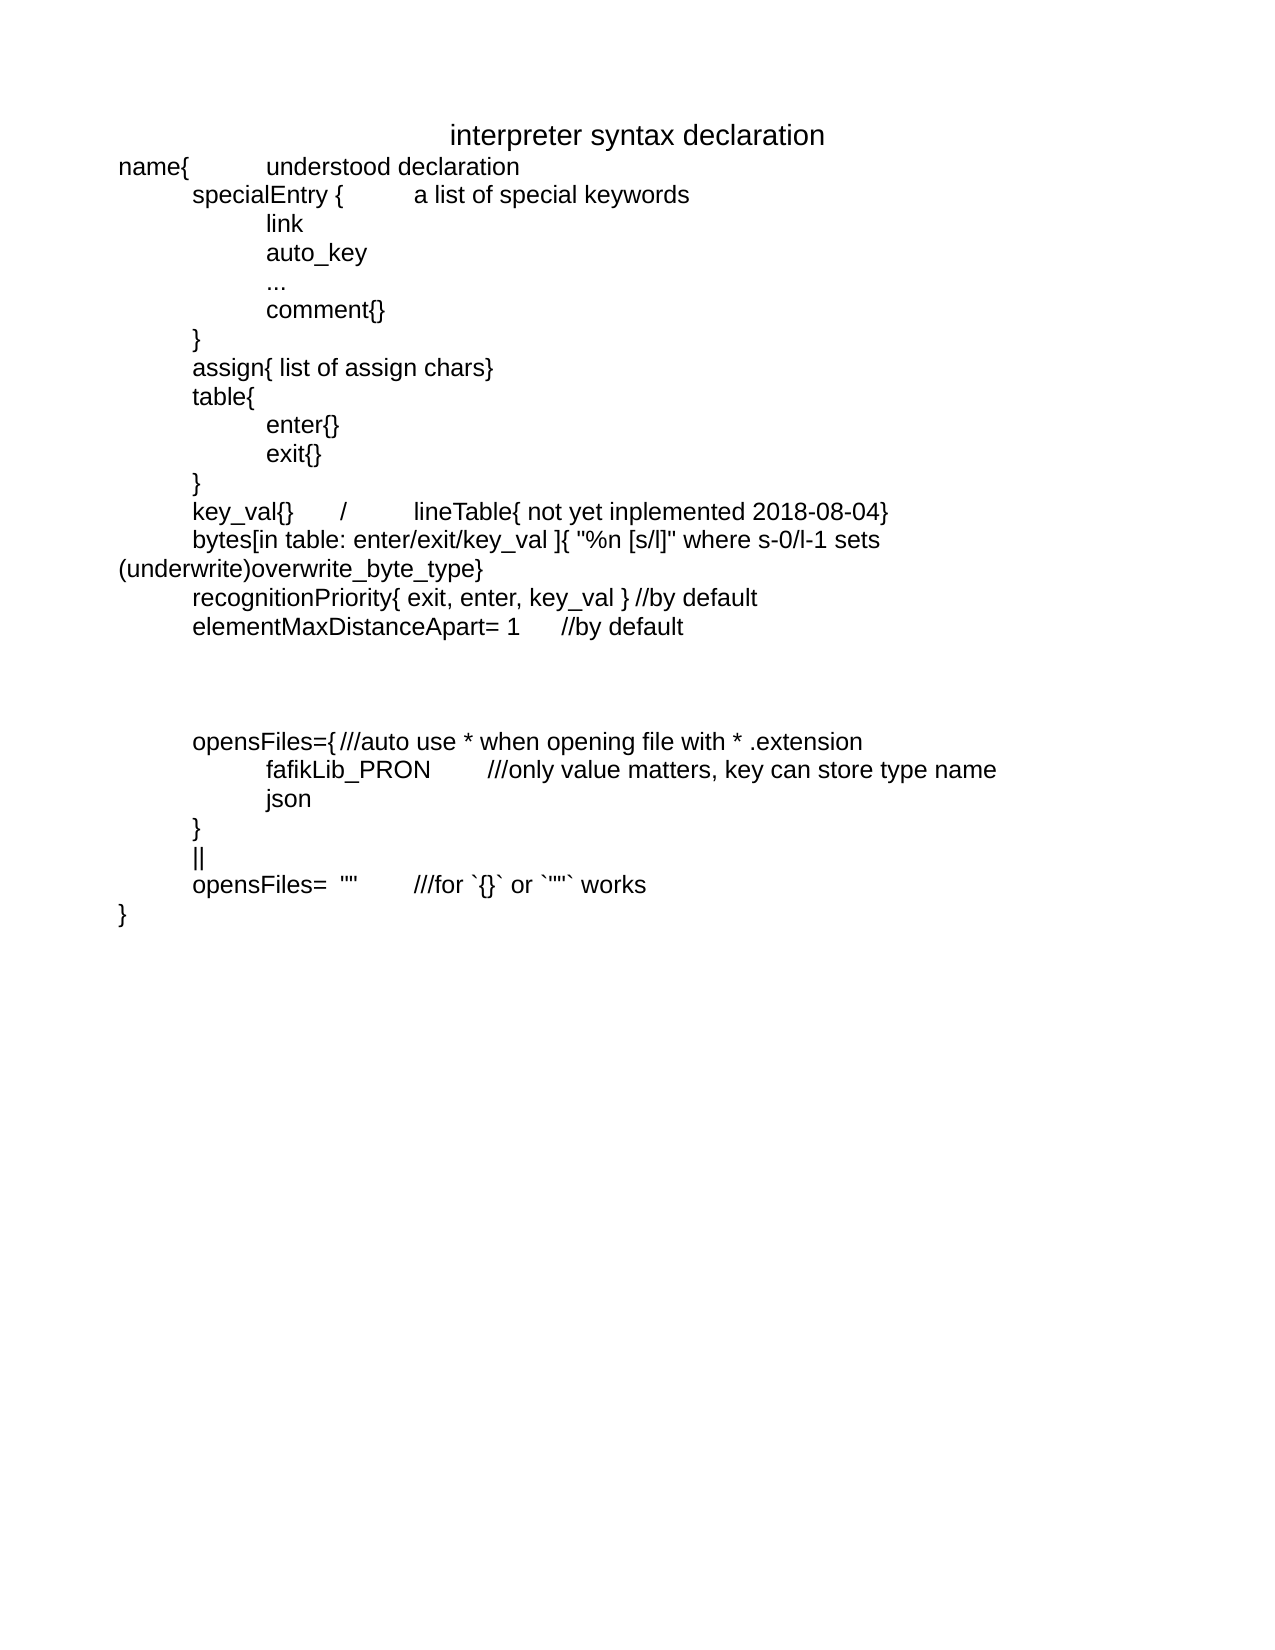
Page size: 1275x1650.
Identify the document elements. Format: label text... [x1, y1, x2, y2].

text } [118, 324, 1157, 353]
text elementMaxDistanceApart= 1 //by default [118, 612, 1157, 640]
text exit{} [118, 439, 1157, 468]
text opensFiles= "" ///for `{}` or `""` works [118, 870, 1157, 899]
text recognitionPriority{ exit, enter, key_val } //by default [118, 583, 1157, 612]
text fafikLib_PRON ///only value matters, key can store type name [118, 755, 1157, 784]
text comment{} [118, 295, 1157, 324]
text enter{} [118, 410, 1157, 439]
text ... [118, 267, 1157, 295]
text auto_key [118, 238, 1157, 267]
text } [118, 899, 1157, 928]
text json [118, 784, 1157, 813]
text || [118, 842, 1157, 870]
text bytes[in table: enter/exit/key_val ]{ "%n [s/l]" where s-0/l-1 sets (underwrite)overwrite_byte_type} [118, 525, 1157, 583]
text specialEntry { a list of special keywords [118, 180, 1157, 209]
text opensFiles={ ///auto use * when opening file with * .extension [118, 727, 1157, 755]
text table{ [118, 382, 1157, 410]
text } [118, 813, 1157, 842]
text interpreter syntax declaration [118, 118, 1157, 152]
text assign{ list of assign chars} [118, 353, 1157, 382]
text key_val{} / lineTable{ not yet inplemented 2018-08-04} [118, 497, 1157, 525]
text link [118, 209, 1157, 238]
text } [118, 468, 1157, 497]
text name{ understood declaration [118, 152, 1157, 180]
